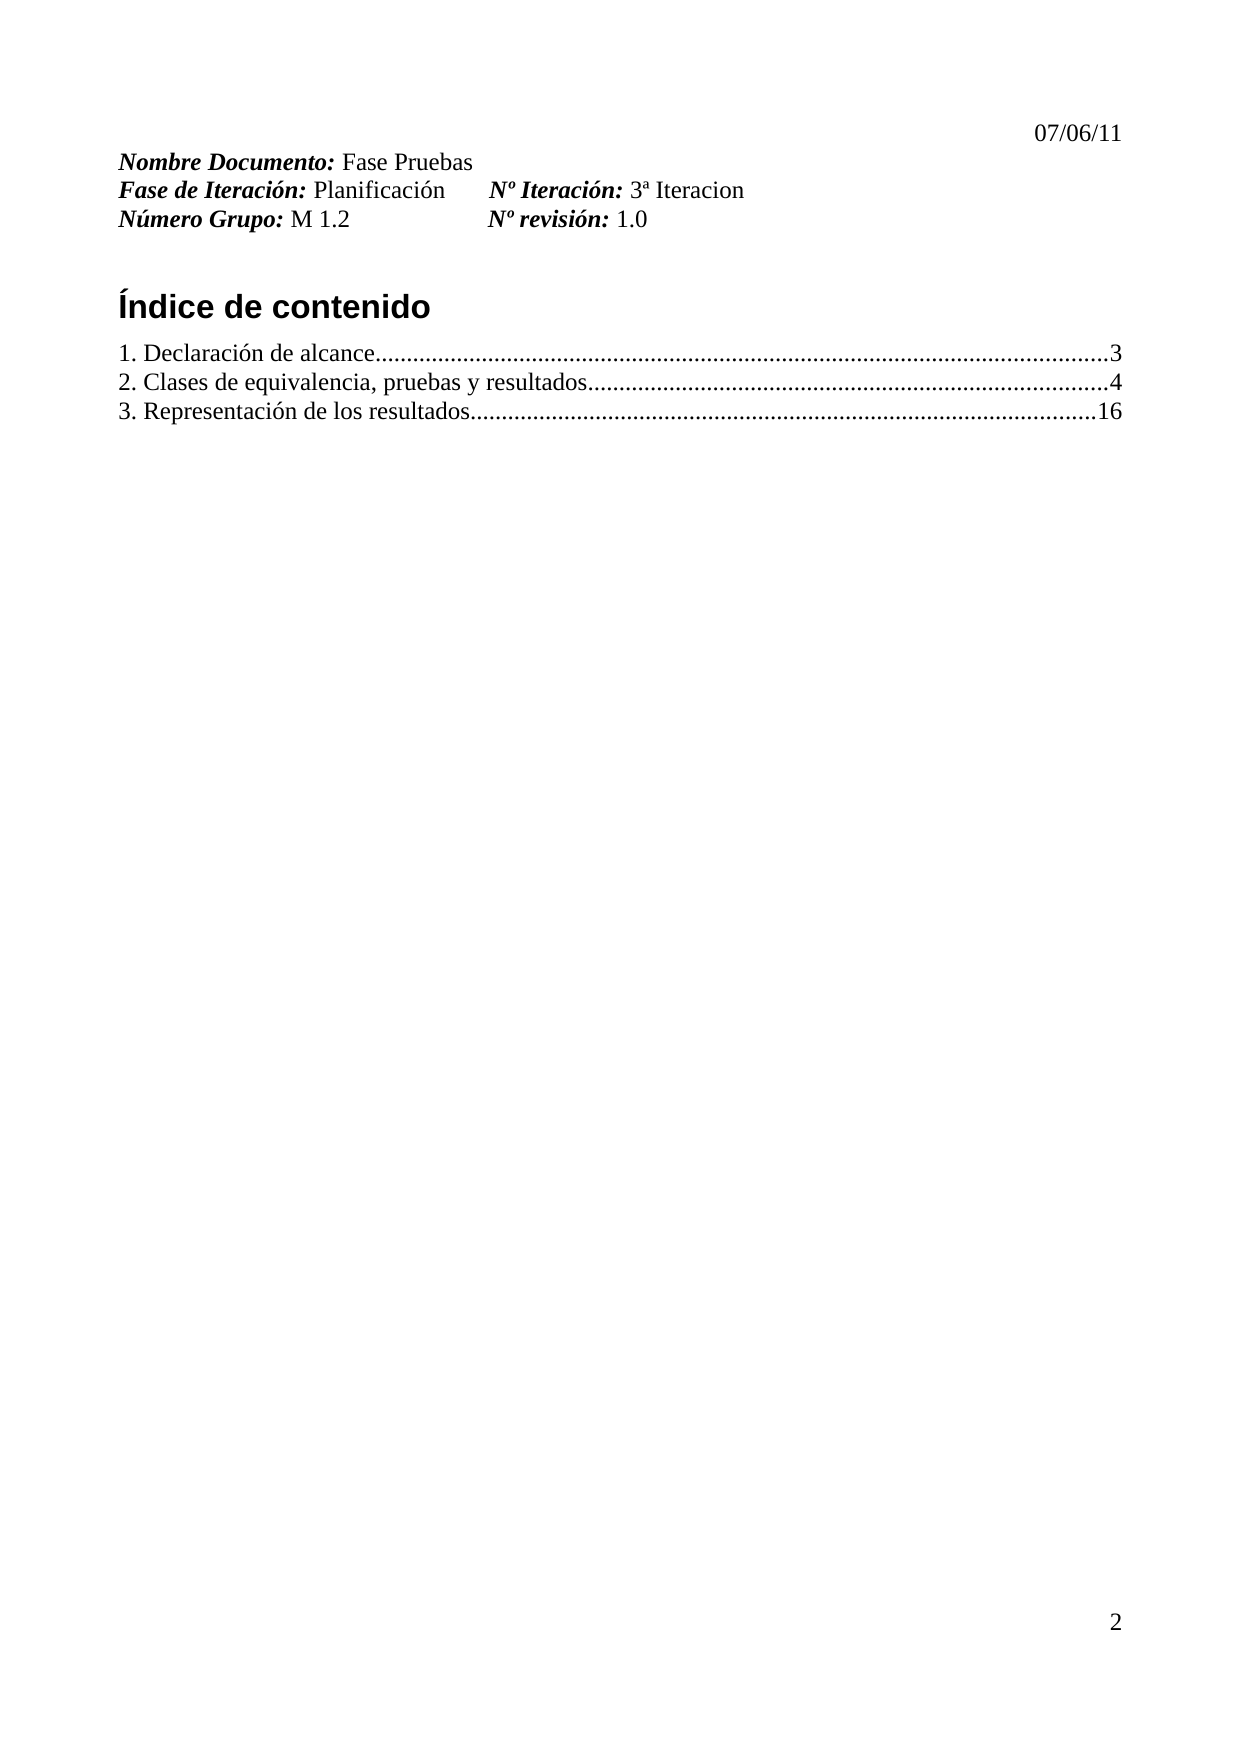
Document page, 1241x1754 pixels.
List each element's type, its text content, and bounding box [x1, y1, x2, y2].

text 2. Clases de equivalencia, pruebas y resultados 4 [118, 367, 1122, 396]
text 1. Declaración de alcance 3 [118, 338, 1122, 367]
subtitle Índice de contenido [118, 288, 1122, 326]
text 3. Representación de los resultados 16 [118, 396, 1122, 425]
